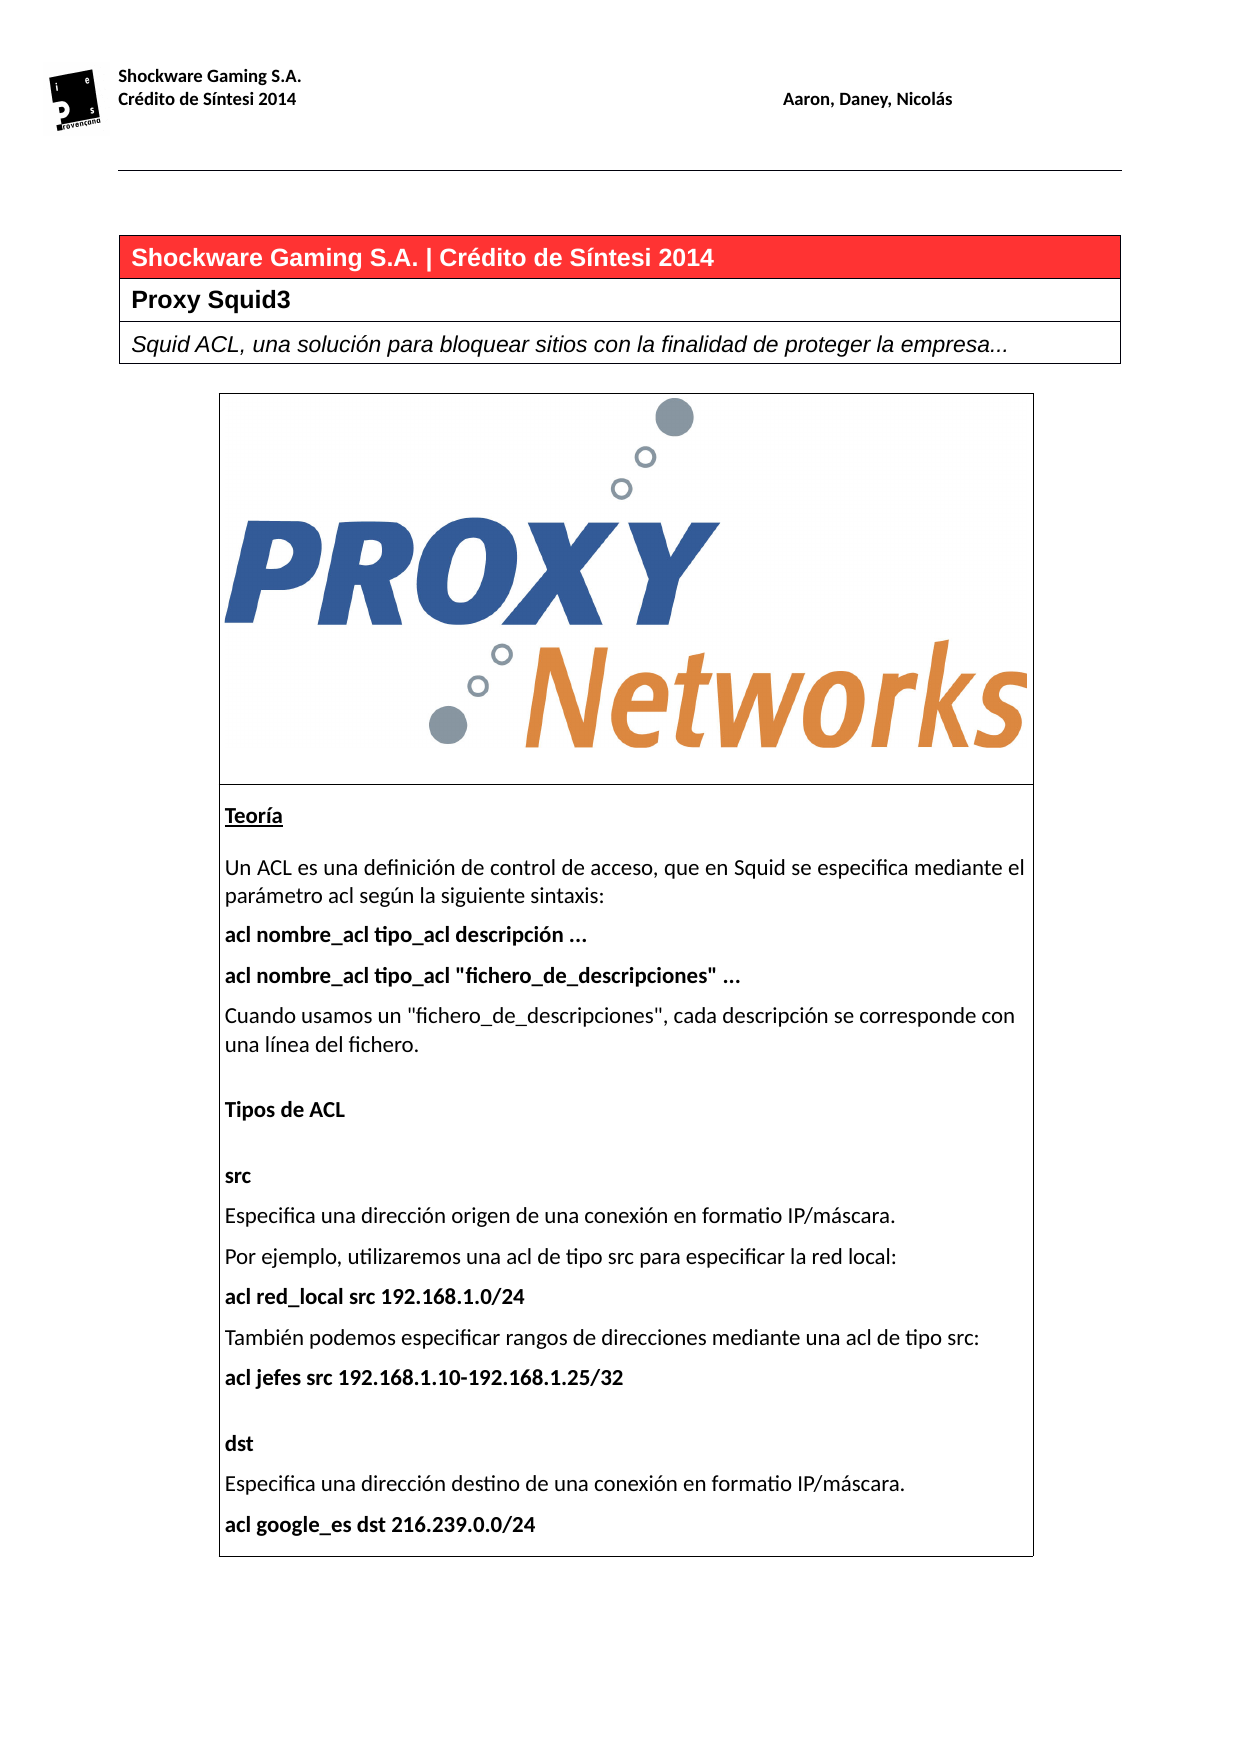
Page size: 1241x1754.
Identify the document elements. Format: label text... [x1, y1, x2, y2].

table_cell Teoría Un ACL es una definición de control de acceso, que en Squid se especifica mediante el parámetro acl según la siguiente sintaxis: acl nombre_acl tipo_acl descripción ... acl nombre_acl tipo_acl "fichero_de_descripciones" ... Cuando usamos un "fichero_de_descripciones", cada descripción se corresponde con una línea del fichero. Tipos de ACL src Especifica una dirección origen de una conexión en formatio IP/máscara. Por ejemplo, utilizaremos una acl de tipo src para especificar la red local: acl red_local src 192.168.1.0/24 También podemos especificar rangos de direcciones mediante una acl de tipo src: acl jefes src 192.168.1.10-192.168.1.25/32 dst Especifica una dirección destino de una conexión en formatio IP/máscara. acl google_es dst 216.239.0.0/24 [220, 785, 1033, 1556]
table_header Shockware Gaming S.A. | Crédito de Síntesi 2014 [120, 236, 1120, 278]
table_header [220, 748, 1033, 784]
table_header [220, 394, 1033, 747]
picture [43, 62, 110, 136]
table_cell Squid ACL, una solución para bloquear sitios con la finalidad de proteger la empresa... [120, 322, 1120, 363]
table_cell Proxy Squid3 [120, 279, 1120, 321]
picture [224, 398, 1027, 748]
